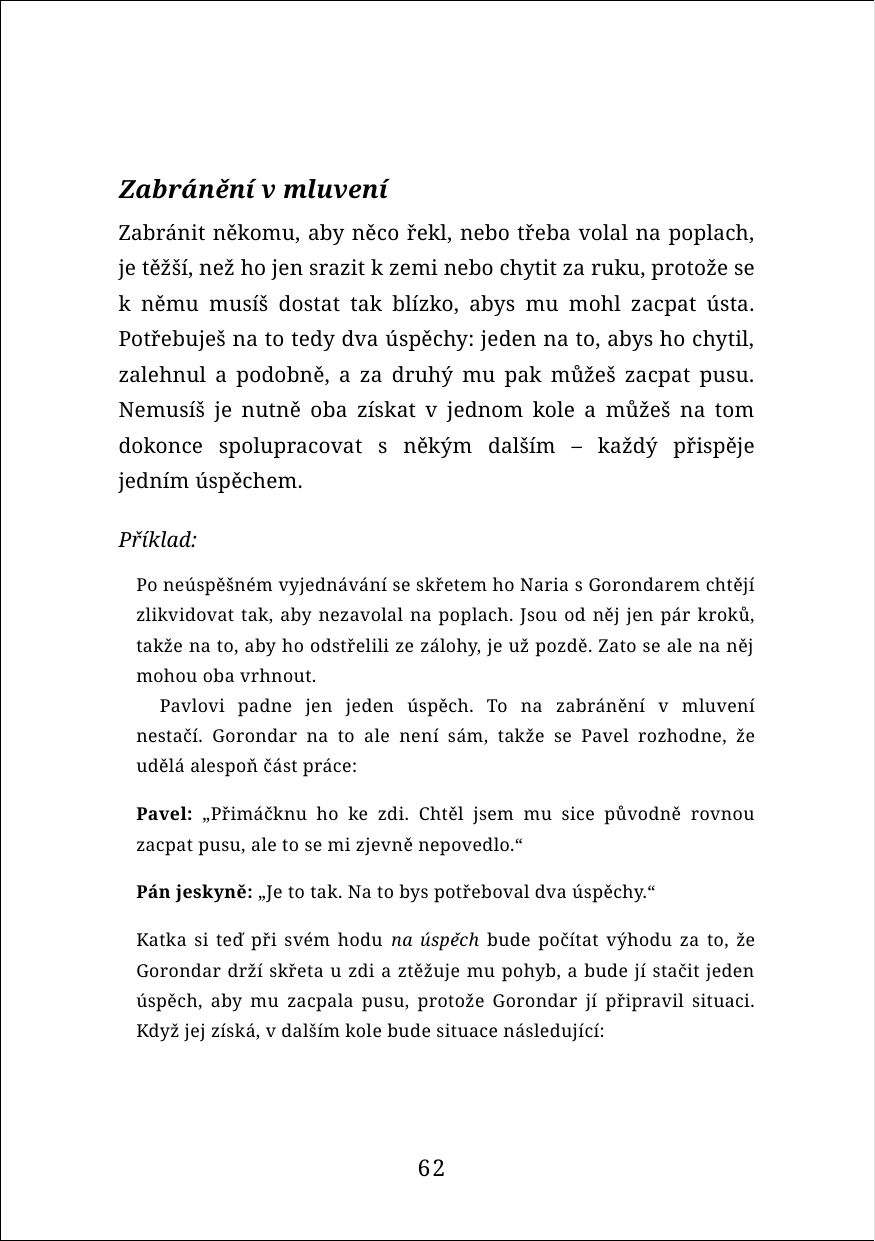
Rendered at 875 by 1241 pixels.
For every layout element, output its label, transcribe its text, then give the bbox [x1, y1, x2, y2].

text Zabránit někomu, aby něco řekl, nebo třeba volal na poplach, je těžší, než ho jen srazit k zemi nebo chytit za ruku, protože se k němu musíš dostat tak blízko, abys mu mohl zacpat ústa. Potřebuješ na to tedy dva úspěchy: jeden na to, abys ho chytil, zalehnul a podobně, a za druhý mu pak můžeš zacpat pusu. Nemusíš je nutně oba získat v jednom kole a můžeš na tom dokonce spolupracovat s někým dalším – každý přispěje jedním úspěchem. [118, 218, 756, 495]
text Katka si teď při svém hodu na úspěch bude počítat výhodu za to, že Gorondar drží skřeta u zdi a ztěžuje mu pohyb, a bude jí stačit jeden úspěch, aby mu zacpala pusu, protože Gorondar jí připravil situaci. Když jej získá, v dalším kole bude situace následující: [136, 928, 756, 1043]
text Po neúspěšném vyjednávání se skřetem ho Naria s Gorondarem chtějí zlikvidovat tak, aby nezavolal na poplach. Jsou od něj jen pár kroků, takže na to, aby ho odstřelili ze zálohy, je už pozdě. Zato se ale na něj mohou oba vrhnout. Pavlovi padne jen jeden úspěch. To na zabránění v mluvení nestačí. Gorondar na to ale není sám, takže se Pavel rozhodne, že udělá alespoň část práce: [136, 573, 756, 778]
subtitle Zabránění v mluvení [118, 172, 756, 206]
text Pán jeskyně: „Je to tak. Na to bys potřeboval dva úspěchy.“ [136, 880, 756, 904]
text Pavel: „Přimáčknu ho ke zdi. Chtěl jsem mu sice původně rovnou zacpat pusu, ale to se mi zjevně nepovedlo.“ [136, 802, 756, 856]
text Příklad: [118, 525, 756, 554]
